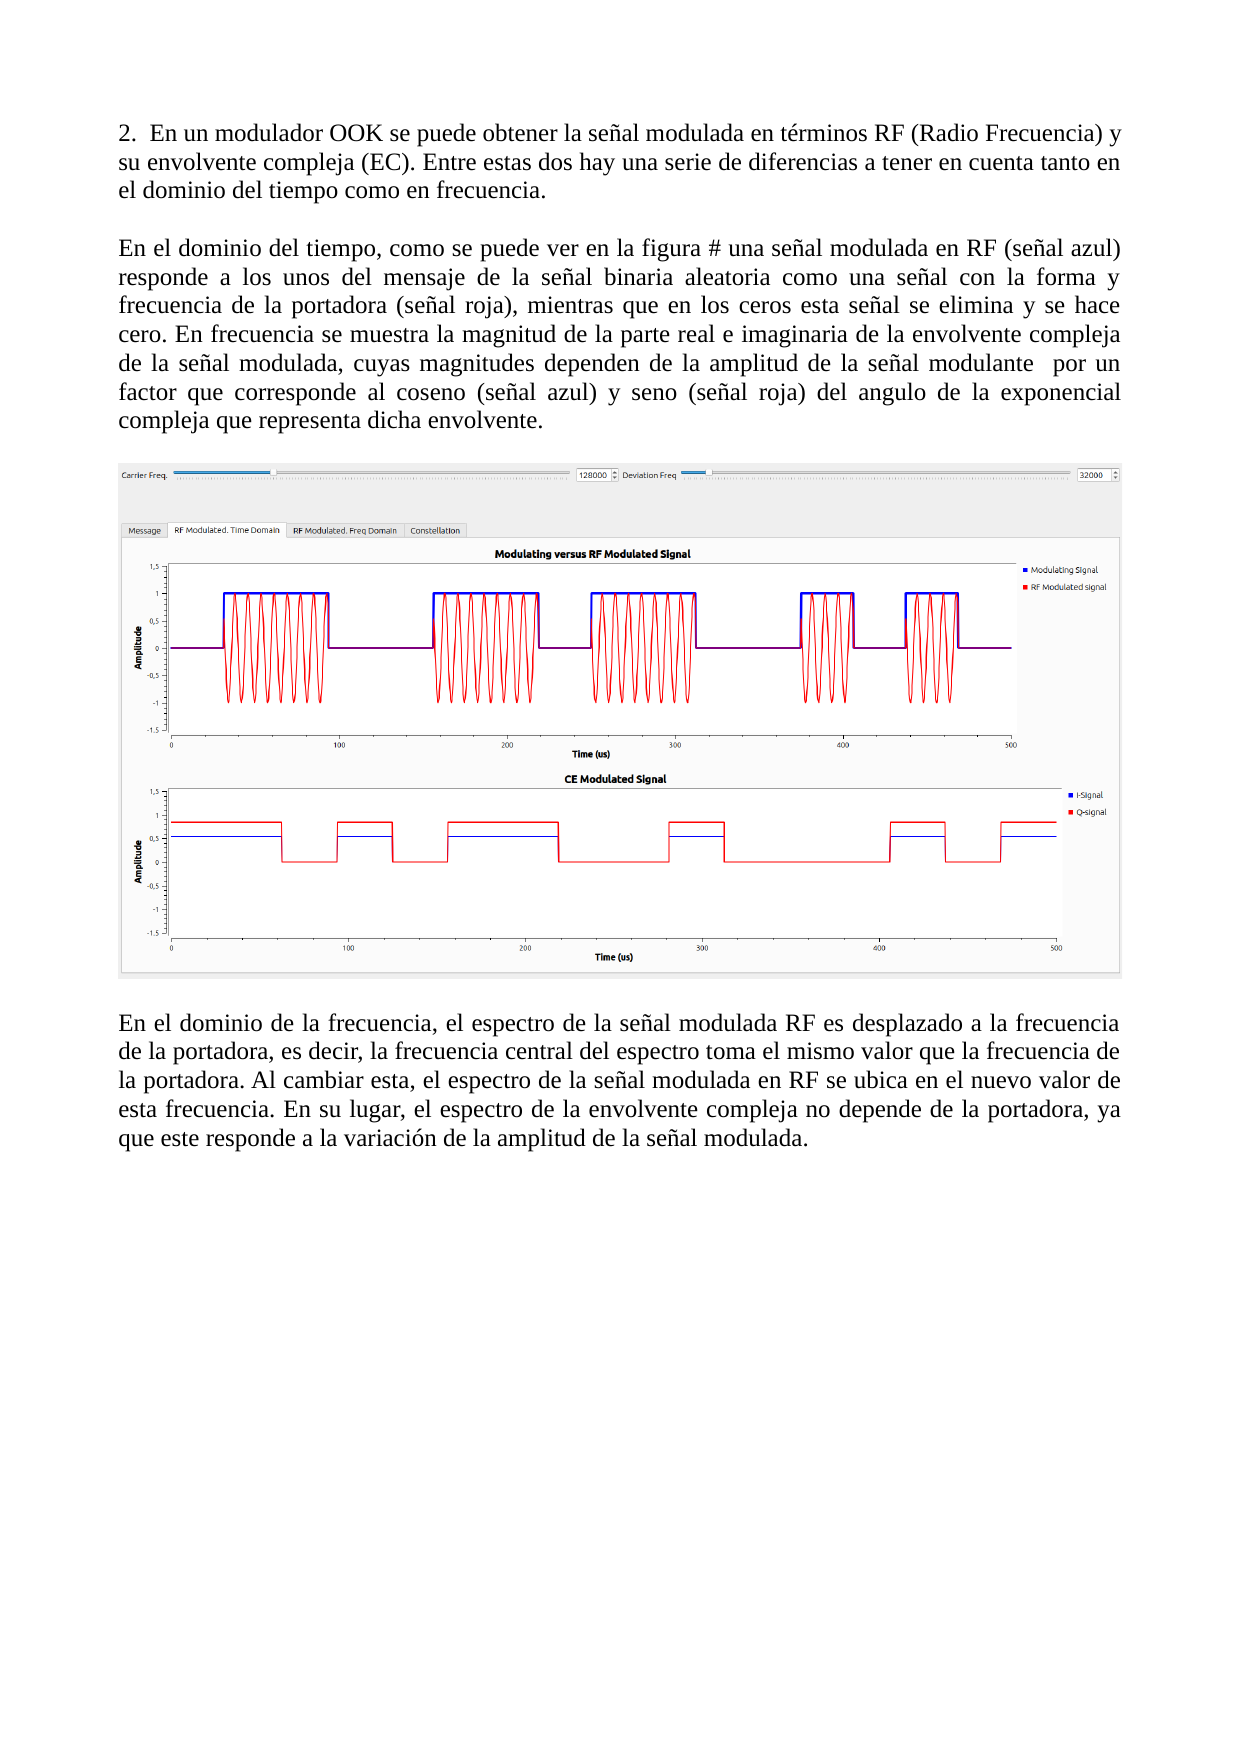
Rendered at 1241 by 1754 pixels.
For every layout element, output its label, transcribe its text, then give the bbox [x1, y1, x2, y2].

picture [118, 463, 1123, 979]
text En el dominio del tiempo, como se puede ver en la figura # una señal modulada en RF (señal azul) responde a los unos del mensaje de la señal binaria aleatoria como una señal con la forma y frecuencia de la portadora (señal roja), mientras que en los ceros esta señal se elimina y se hace cero. En frecuencia se muestra la magnitud de la parte real e imaginaria de la envolvente compleja de la señal modulada, cuyas magnitudes dependen de la amplitud de la señal modulante por un factor que corresponde al coseno (señal azul) y seno (señal roja) del angulo de la exponencial compleja que representa dicha envolvente. [118, 233, 1122, 434]
text 2. En un modulador OOK se puede obtener la señal modulada en términos RF (Radio Frecuencia) y su envolvente compleja (EC). Entre estas dos hay una serie de diferencias a tener en cuenta tanto en el dominio del tiempo como en frecuencia. [118, 118, 1122, 204]
text En el dominio de la frecuencia, el espectro de la señal modulada RF es desplazado a la frecuencia de la portadora, es decir, la frecuencia central del espectro toma el mismo valor que la frecuencia de la portadora. Al cambiar esta, el espectro de la señal modulada en RF se ubica en el nuevo valor de esta frecuencia. En su lugar, el espectro de la envolvente compleja no depende de la portadora, ya que este responde a la variación de la amplitud de la señal modulada. [118, 1008, 1122, 1151]
